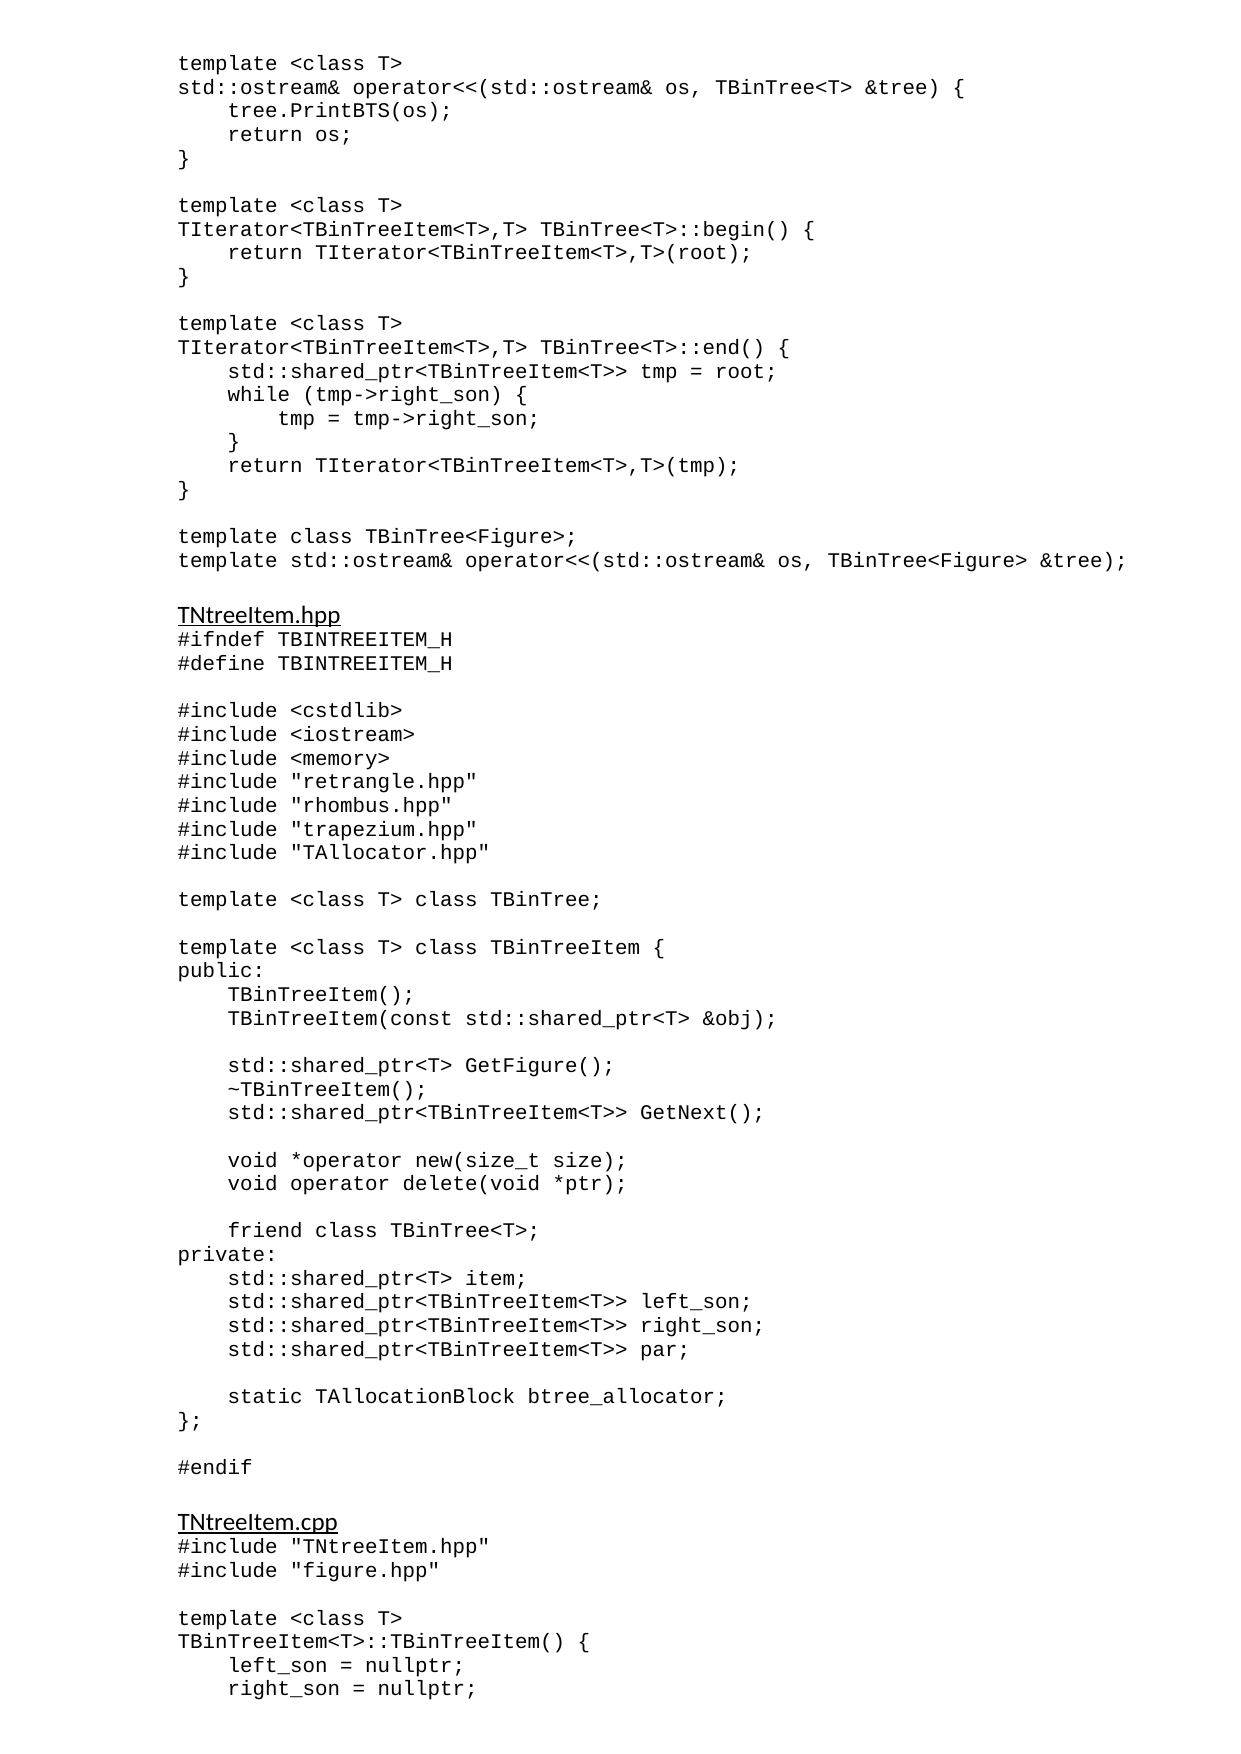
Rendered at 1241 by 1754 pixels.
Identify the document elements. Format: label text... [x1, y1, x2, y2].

text TIterator<TBinTreeItem<T>,T> TBinTree<T>::begin() { [177, 219, 1152, 242]
text std::shared_ptr<TBinTreeItem<T>> left_son; [177, 1291, 1152, 1315]
text TIterator<TBinTreeItem<T>,T> TBinTree<T>::end() { [177, 337, 1152, 361]
text template std::ostream& operator<<(std::ostream& os, TBinTree<Figure> &tree); [177, 550, 1152, 573]
text } [177, 479, 1152, 502]
text #define TBINTREEITEM_H [177, 653, 1152, 677]
text TNtreeItem.cpp [177, 1506, 1152, 1537]
text template class TBinTree<Figure>; [177, 526, 1152, 550]
text tree.PrintBTS(os); [177, 101, 1152, 124]
text #include "trapezium.hpp" [177, 818, 1152, 842]
text }; [177, 1410, 1152, 1433]
text tmp = tmp->right_son; [177, 408, 1152, 432]
text } [177, 266, 1152, 290]
text std::shared_ptr<T> GetFigure(); [177, 1055, 1152, 1079]
text return TIterator<TBinTreeItem<T>,T>(tmp); [177, 455, 1152, 479]
text std::shared_ptr<T> item; [177, 1268, 1152, 1291]
text ~TBinTreeItem(); [177, 1079, 1152, 1102]
text right_son = nullptr; [177, 1678, 1152, 1702]
text std::shared_ptr<TBinTreeItem<T>> tmp = root; [177, 361, 1152, 384]
text } [177, 432, 1152, 455]
text TBinTreeItem<T>::TBinTreeItem() { [177, 1631, 1152, 1655]
text while (tmp->right_son) { [177, 384, 1152, 408]
text void operator delete(void *ptr); [177, 1173, 1152, 1197]
text #endif [177, 1457, 1152, 1481]
text TBinTreeItem(const std::shared_ptr<T> &obj); [177, 1008, 1152, 1031]
text template <class T> class TBinTreeItem { [177, 937, 1152, 960]
text #include "TNtreeItem.hpp" [177, 1537, 1152, 1560]
text static TAllocationBlock btree_allocator; [177, 1386, 1152, 1410]
text #include "figure.hpp" [177, 1560, 1152, 1584]
text std::shared_ptr<TBinTreeItem<T>> par; [177, 1339, 1152, 1362]
text #include "retrangle.hpp" [177, 771, 1152, 795]
text #include <memory> [177, 748, 1152, 771]
text template <class T> [177, 313, 1152, 337]
text template <class T> [177, 53, 1152, 77]
text template <class T> [177, 1607, 1152, 1631]
text #include <cstdlib> [177, 700, 1152, 724]
text std::ostream& operator<<(std::ostream& os, TBinTree<T> &tree) { [177, 77, 1152, 101]
text return os; [177, 124, 1152, 148]
text private: [177, 1244, 1152, 1268]
text friend class TBinTree<T>; [177, 1221, 1152, 1244]
text std::shared_ptr<TBinTreeItem<T>> GetNext(); [177, 1102, 1152, 1126]
text void *operator new(size_t size); [177, 1149, 1152, 1173]
text left_son = nullptr; [177, 1655, 1152, 1678]
text return TIterator<TBinTreeItem<T>,T>(root); [177, 242, 1152, 266]
text TBinTreeItem(); [177, 984, 1152, 1008]
text TNtreeItem.hpp [177, 599, 1152, 629]
text #include "rhombus.hpp" [177, 795, 1152, 818]
text #include "TAllocator.hpp" [177, 842, 1152, 866]
text } [177, 148, 1152, 171]
text #ifndef TBINTREEITEM_H [177, 629, 1152, 653]
text std::shared_ptr<TBinTreeItem<T>> right_son; [177, 1315, 1152, 1339]
text #include <iostream> [177, 724, 1152, 748]
text public: [177, 960, 1152, 984]
text template <class T> class TBinTree; [177, 889, 1152, 913]
text template <class T> [177, 195, 1152, 219]
